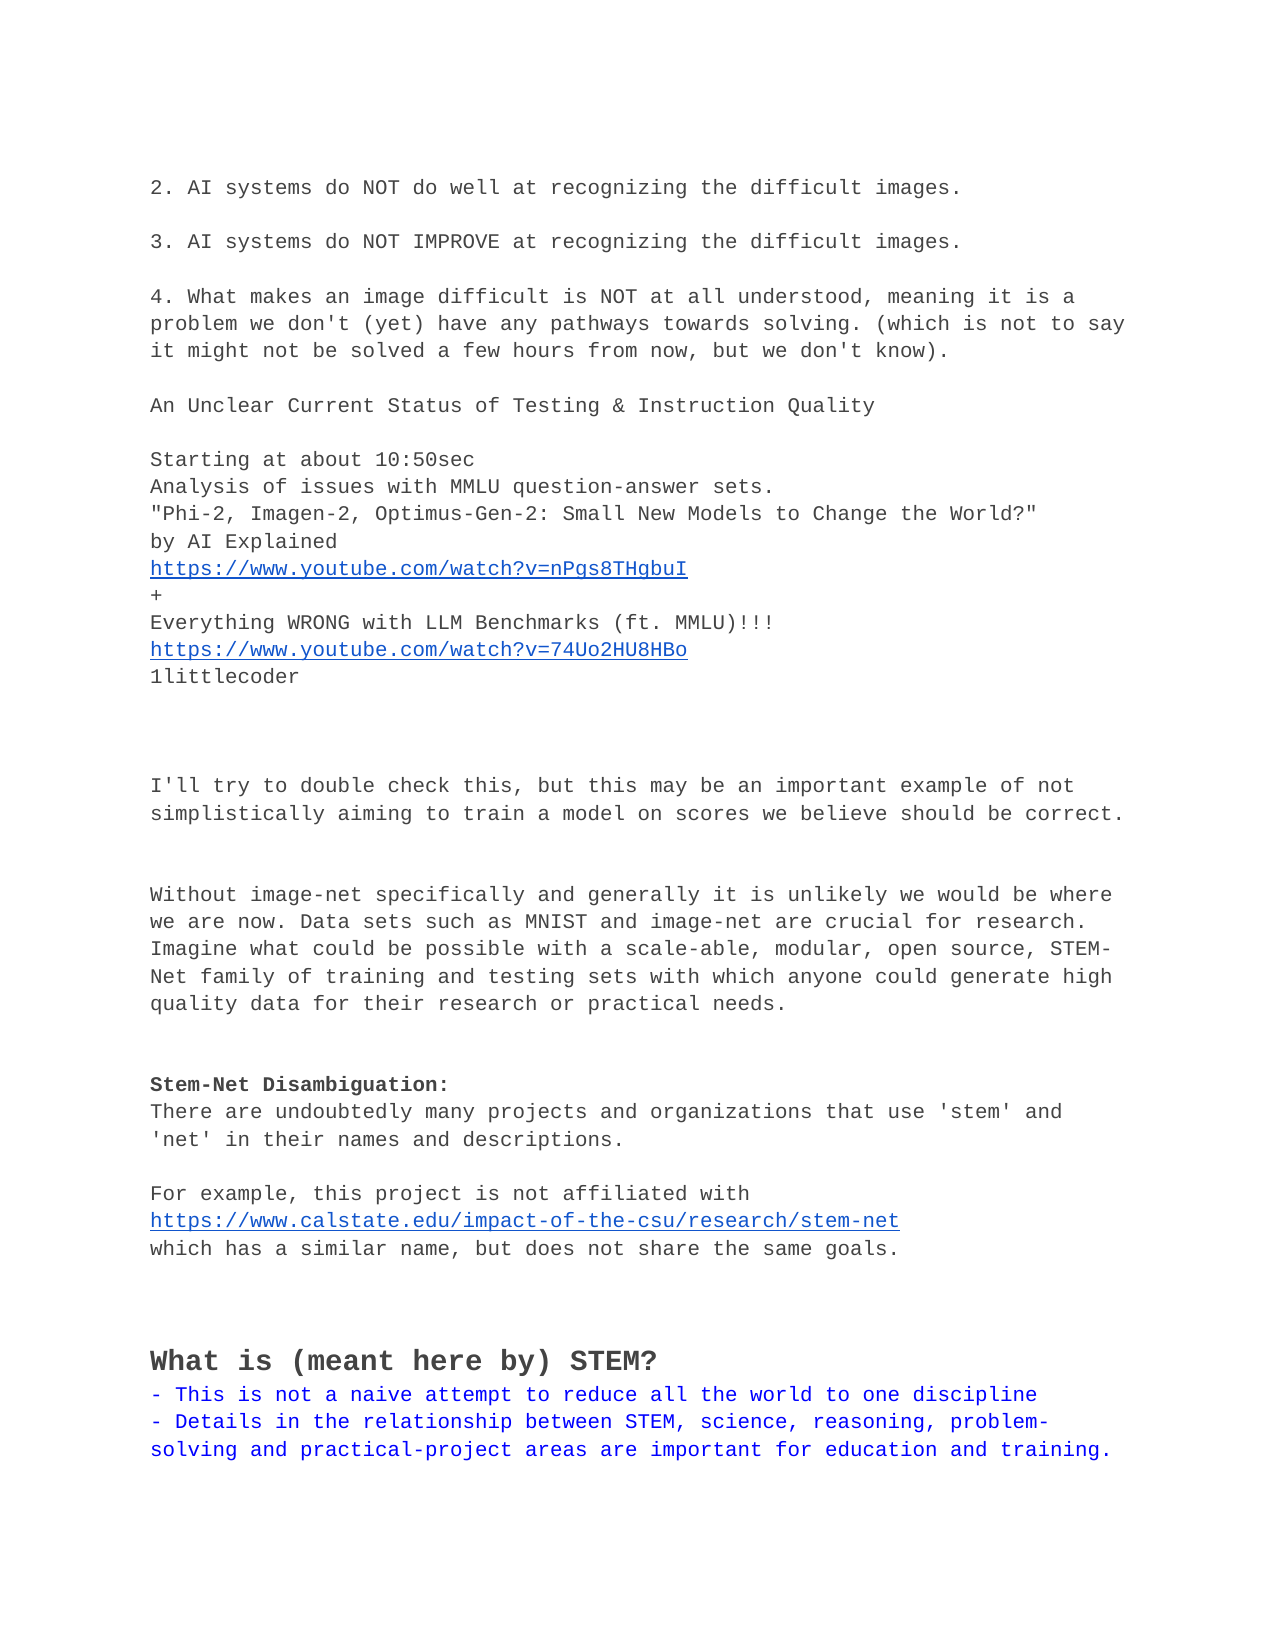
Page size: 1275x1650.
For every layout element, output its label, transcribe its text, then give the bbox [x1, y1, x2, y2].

text + [150, 585, 1125, 609]
text What is (meant here by) STEM? [150, 1346, 1125, 1379]
text An Unclear Current Status of Testing & Instruction Quality [150, 395, 1125, 418]
text which has a similar name, but does not share the same goals. [150, 1237, 1125, 1261]
text - Details in the relationship between STEM, science, reasoning, problem-solving and practical-project areas are important for education and training. [150, 1411, 1125, 1462]
text https://www.calstate.edu/impact-of-the-csu/research/stem-net [150, 1210, 1125, 1234]
text "Phi-2, Imagen-2, Optimus-Gen-2: Small New Models to Change the World?" [150, 503, 1125, 527]
text Stem-Net Disambiguation: [150, 1074, 1125, 1098]
text https://www.youtube.com/watch?v=74Uo2HU8HBo [150, 639, 1125, 663]
text 3. AI systems do NOT IMPROVE at recognizing the difficult images. [150, 232, 1125, 255]
text 1littlecoder [150, 667, 1125, 690]
text - This is not a naive attempt to reduce all the world to one discipline [150, 1384, 1125, 1408]
text For example, this project is not affiliated with [150, 1183, 1125, 1207]
text 4. What makes an image difficult is NOT at all understood, meaning it is a problem we don't (yet) have any pathways towards solving. (which is not to say it might not be solved a few hours from now, but we don't know). [150, 286, 1125, 364]
text 2. AI systems do NOT do well at recognizing the difficult images. [150, 177, 1125, 201]
text There are undoubtedly many projects and organizations that use 'stem' and 'net' in their names and descriptions. [150, 1102, 1125, 1152]
text https://www.youtube.com/watch?v=nPgs8THgbuI [150, 558, 1125, 581]
text I'll try to double check this, but this may be an important example of not simplistically aiming to train a model on scores we believe should be correct. [150, 775, 1125, 826]
text Everything WRONG with LLM Benchmarks (ft. MMLU)!!! [150, 612, 1125, 636]
text by AI Explained [150, 531, 1125, 554]
text Starting at about 10:50sec [150, 449, 1125, 473]
text Without image-net specifically and generally it is unlikely we would be where we are now. Data sets such as MNIST and image-net are crucial for research. Imagine what could be possible with a scale-able, modular, open source, STEM-Net family of training and testing sets with which anyone could generate high quality data for their research or practical needs. [150, 884, 1125, 1016]
text Analysis of issues with MMLU question-answer sets. [150, 476, 1125, 500]
